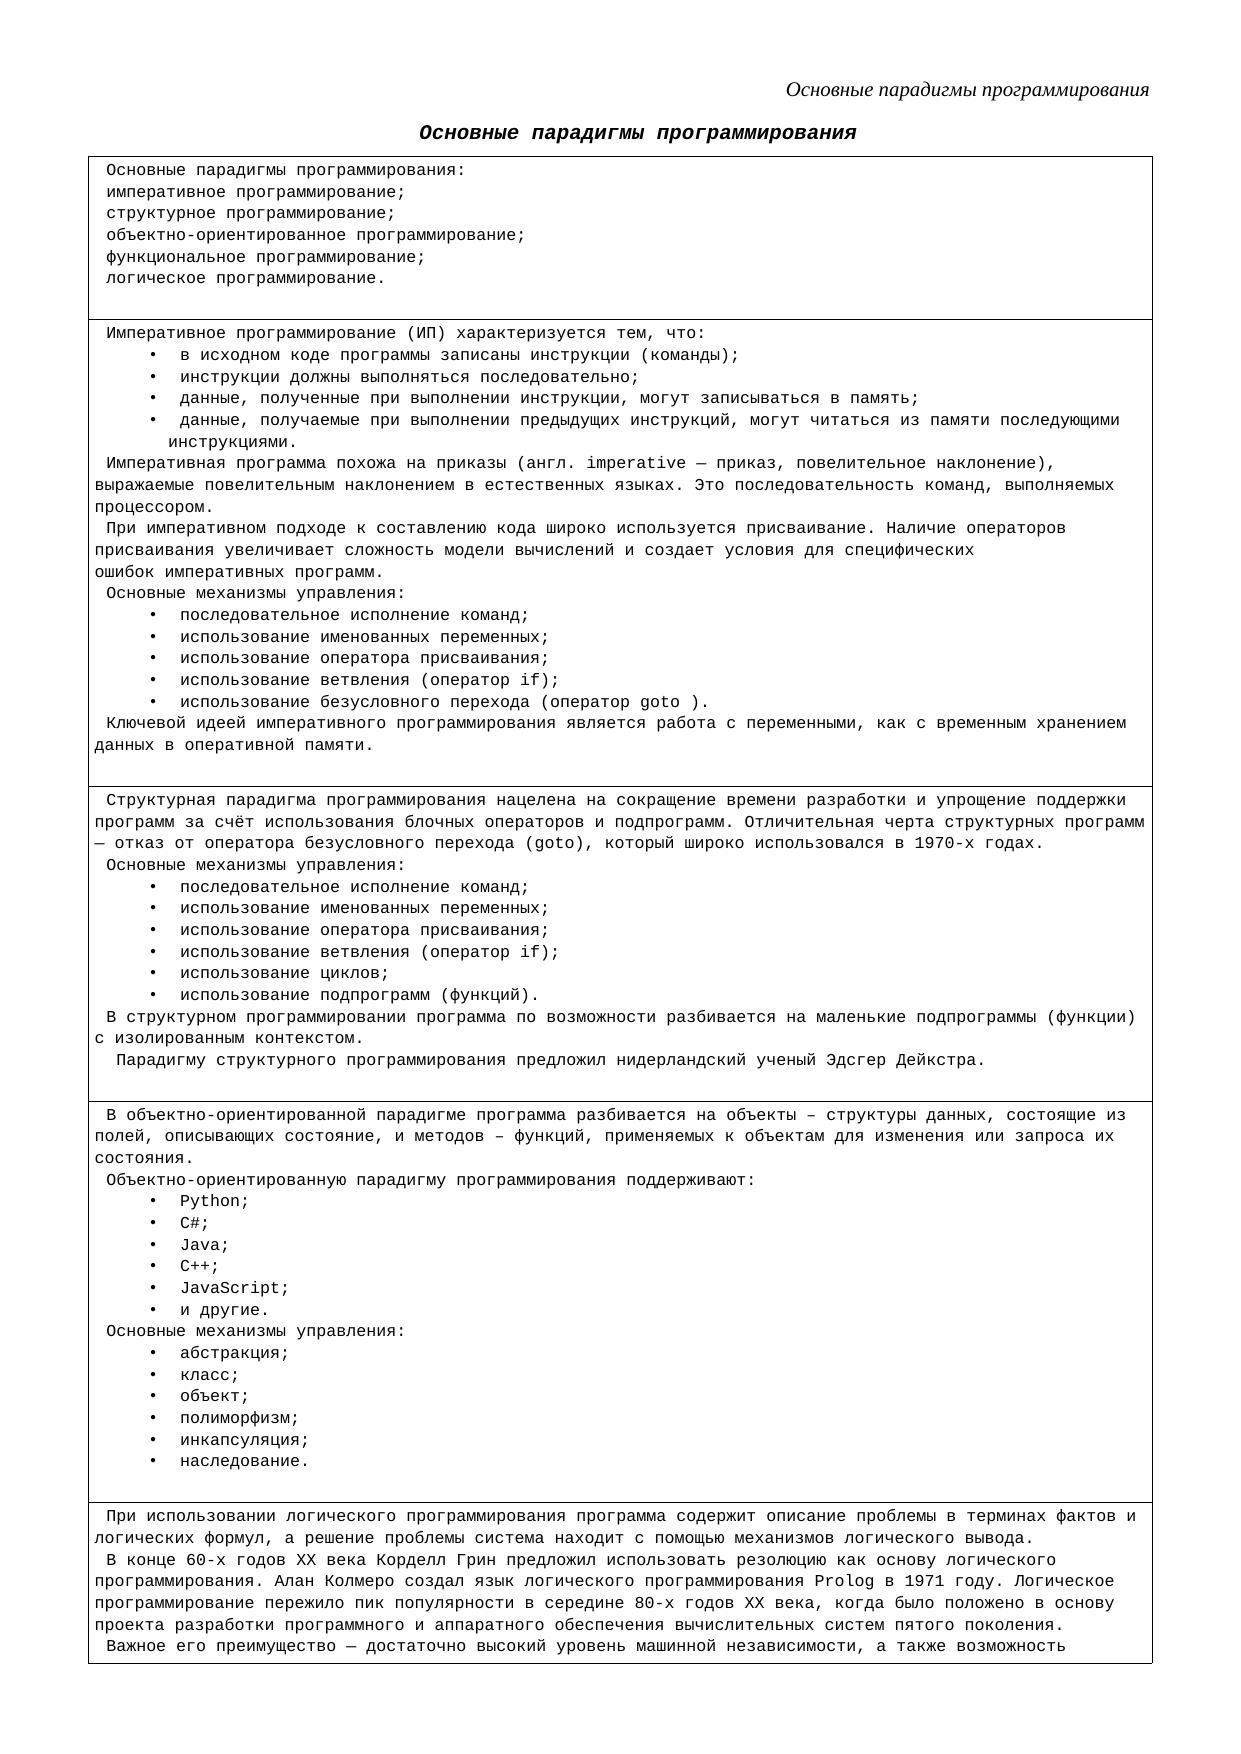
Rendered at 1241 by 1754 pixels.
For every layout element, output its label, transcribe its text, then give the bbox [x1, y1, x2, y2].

table_header Основные парадигмы программирования: императивное программирование; структурное программирование; объектно-ориентированное программирование; функциональное программирование; логическое программирование. [89, 157, 1152, 319]
table_cell При использовании логического программирования программа содержит описание проблемы в терминах фактов и логических формул, а решение проблемы система находит с помощью механизмов логического вывода. В конце 60-х годов XX века Корделл Грин предложил использовать резолюцию как основу логического программирования. Алан Колмеро создал язык логического программирования Prolog в 1971 году. Логическое программирование пережило пик популярности в середине 80-х годов XX века, когда было положено в основу проекта разработки программного и аппаратного обеспечения вычислительных систем пятого поколения. Важное его преимущество — достаточно высокий уровень машинной независимости, а также возможность [89, 1503, 1152, 1662]
subtitle Основные парадигмы программирования [126, 122, 1152, 146]
table_cell Структурная парадигма программирования нацелена на сокращение времени разработки и упрощение поддержки программ за счёт использования блочных операторов и подпрограмм. Отличительная черта структурных программ — отказ от оператора безусловного перехода (goto), который широко использовался в 1970-х годах. Основные механизмы управления: последовательное исполнение команд; использование именованных переменных; использование оператора присваивания; использование ветвления (оператор if); использование циклов; использование подпрограмм (функций). В структурном программировании программа по возможности разбивается на маленькие подпрограммы (функции) с изолированным контекстом. Парадигму структурного программирования предложил нидерландский ученый Эдсгер Дейкстра. [89, 787, 1152, 1101]
table_cell Императивное программирование (ИП) характеризуется тем, что: в исходном коде программы записаны инструкции (команды); инструкции должны выполняться последовательно; данные, полученные при выполнении инструкции, могут записываться в память; данные, получаемые при выполнении предыдущих инструкций, могут читаться из памяти последующими инструкциями. Императивная программа похожа на приказы (англ. imperative — приказ, повелительное наклонение), выражаемые повелительным наклонением в естественных языках. Это последовательность команд, выполняемых процессором. При императивном подходе к составлению кода широко используется присваивание. Наличие операторов присваивания увеличивает сложность модели вычислений и создает условия для специфических ошибок императивных программ. Основные механизмы управления: последовательное исполнение команд; использование именованных переменных; использование оператора присваивания; использование ветвления (оператор if); использование безусловного перехода (оператор goto ). Ключевой идеей императивного программирования является работа с переменными, как с временным хранением данных в оперативной памяти. [89, 320, 1152, 786]
table_cell В объектно-ориентированной парадигме программа разбивается на объекты – структуры данных, состоящие из полей, описывающих состояние, и методов – функций, применяемых к объектам для изменения или запроса их состояния. Объектно-ориентированную парадигму программирования поддерживают: Python; C#; Java; C++; JavaScript; и другие. Основные механизмы управления: абстракция; класс; объект; полиморфизм; инкапсуляция; наследование. [89, 1102, 1152, 1502]
